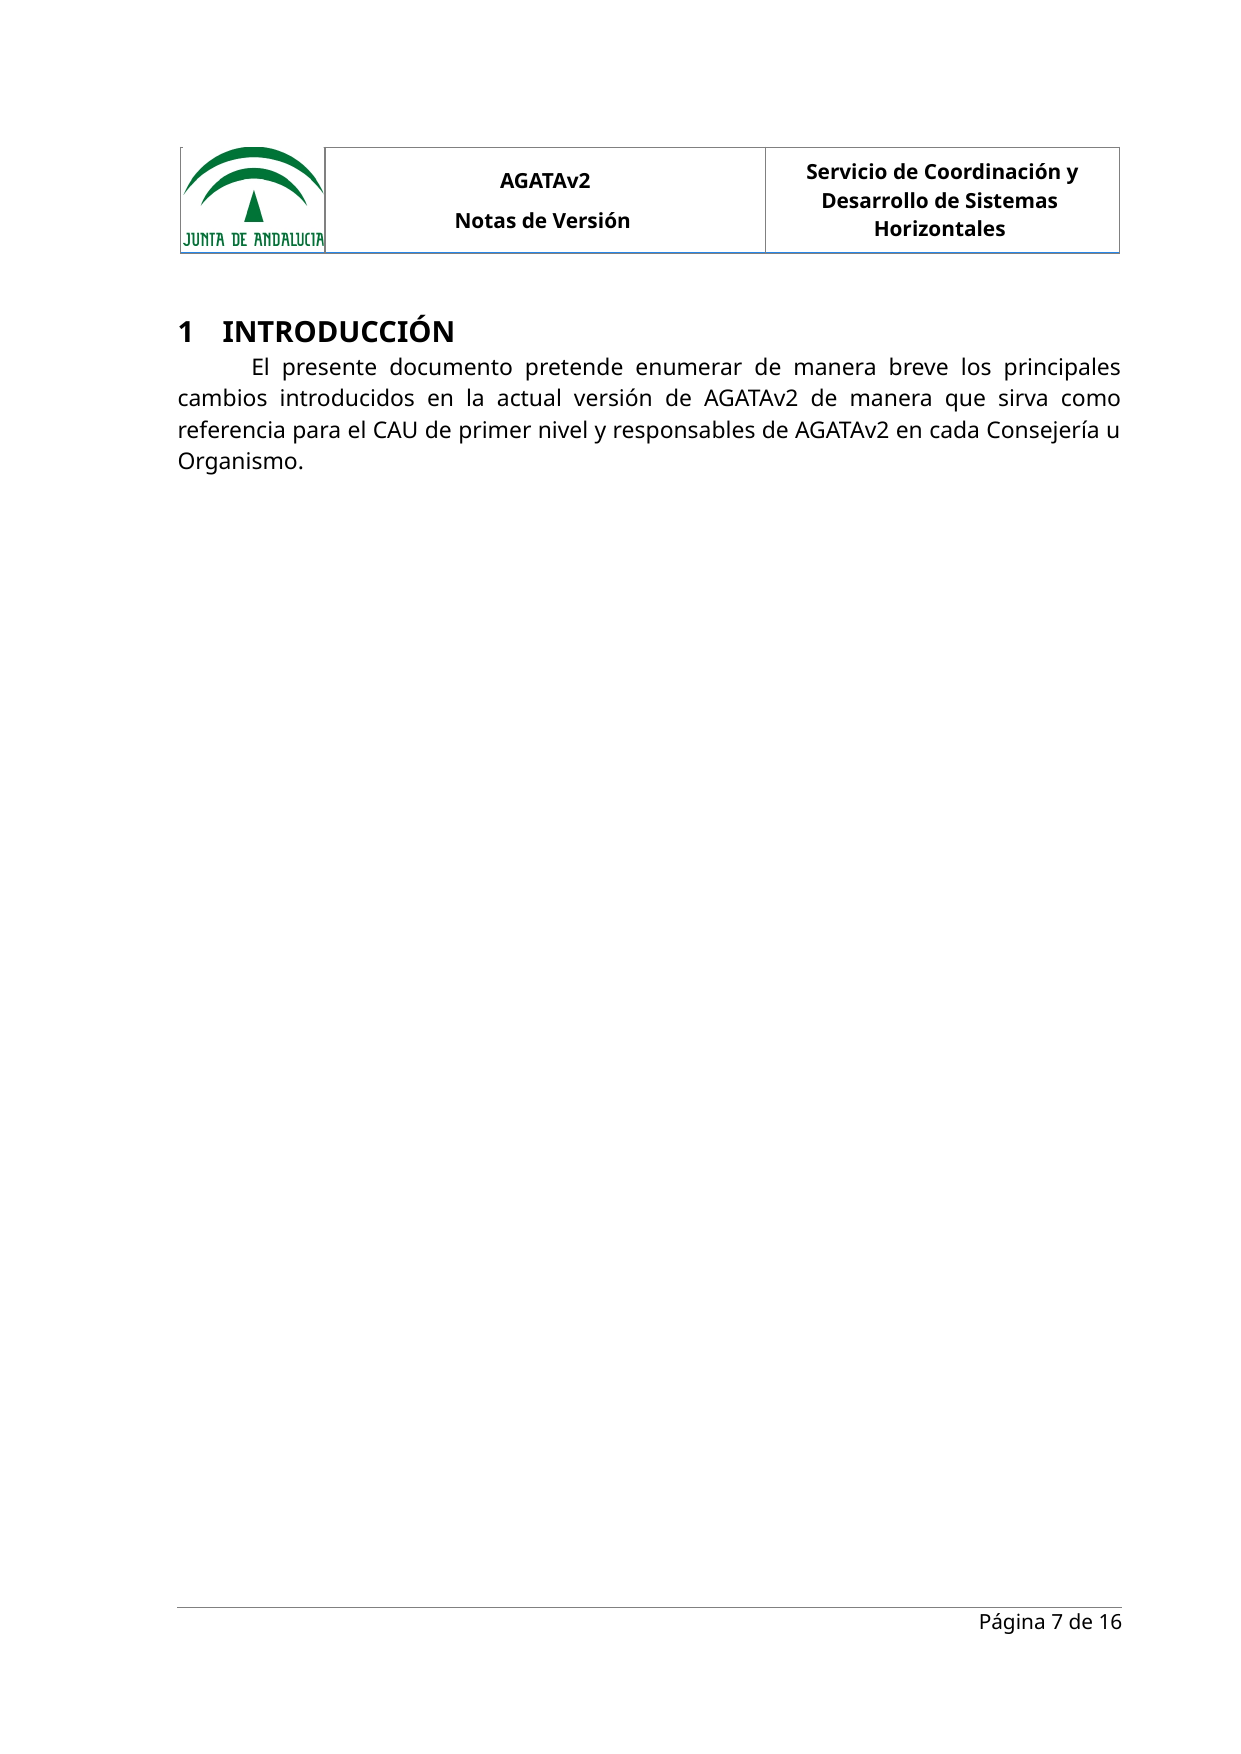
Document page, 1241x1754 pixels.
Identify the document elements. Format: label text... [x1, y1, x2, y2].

picture [183, 147, 324, 246]
subtitle INTRODUCCIÓN [177, 311, 1122, 351]
text El presente documento pretende enumerar de manera breve los principales cambios introducidos en la actual versión de AGATAv2 de manera que sirva como referencia para el CAU de primer nivel y responsables de AGATAv2 en cada Consejería u Organismo. [177, 351, 1122, 476]
